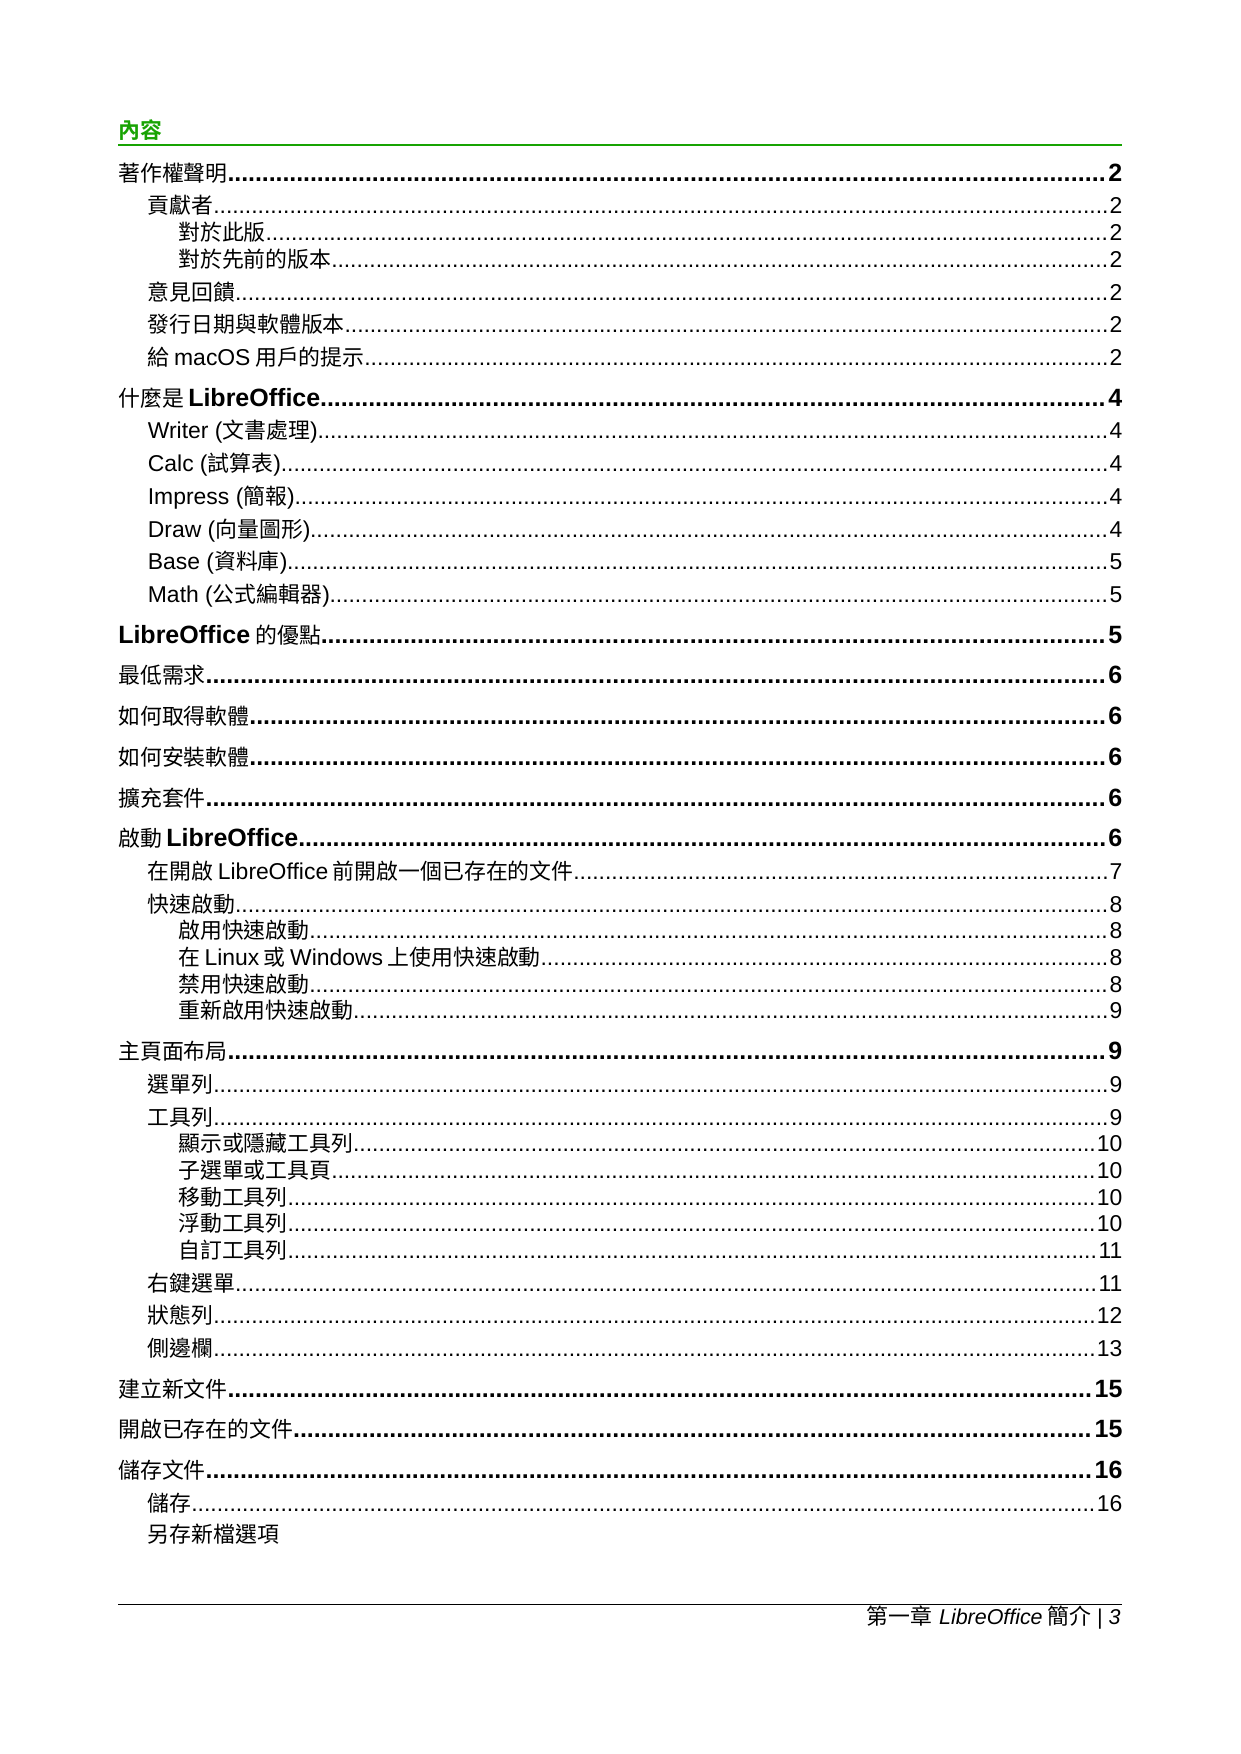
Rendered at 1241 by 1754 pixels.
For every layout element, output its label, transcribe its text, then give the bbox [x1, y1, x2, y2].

text 顯示或隱藏工具列 10 [178, 1130, 1122, 1157]
text Math (公式編輯器) 5 [148, 581, 1122, 608]
text 自訂工具列 11 [178, 1237, 1122, 1263]
text 給macOS用戶的提示 2 [148, 344, 1122, 371]
text 另存新檔選項 [148, 1523, 1122, 1548]
text 側邊欄 13 [148, 1335, 1122, 1362]
text 對於先前的版本 2 [178, 246, 1122, 272]
text 擴充套件 6 [118, 782, 1122, 811]
text 啟動LibreOffice 6 [118, 823, 1122, 852]
text 狀態列 12 [148, 1302, 1122, 1329]
text Base (資料庫) 5 [148, 548, 1122, 575]
text Writer (文書處理) 4 [148, 417, 1122, 444]
text 最低需求 6 [118, 660, 1122, 689]
text 意見回饋 2 [148, 278, 1122, 305]
text 重新啟用快速啟動 9 [178, 997, 1122, 1024]
text 建立新文件 15 [118, 1374, 1122, 1402]
text 禁用快速啟動 8 [178, 971, 1122, 997]
text 在開啟LibreOffice前開啟一個已存在的文件 7 [148, 858, 1122, 885]
text 工具列 9 [148, 1103, 1122, 1130]
text LibreOffice的優點 5 [118, 619, 1122, 648]
text 如何安裝軟體 6 [118, 742, 1122, 771]
text 發行日期與軟體版本 2 [148, 311, 1122, 338]
text 選單列 9 [148, 1071, 1122, 1097]
text 開啟已存在的文件 15 [118, 1414, 1122, 1443]
text 著作權聲明 2 [118, 158, 1122, 186]
text 什麼是LibreOffice 4 [118, 383, 1122, 411]
text 浮動工具列 10 [178, 1210, 1122, 1237]
text 移動工具列 10 [178, 1183, 1122, 1210]
text 啟用快速啟動 8 [178, 917, 1122, 944]
text 右鍵選單 11 [148, 1269, 1122, 1296]
text 在Linux或Windows上使用快速啟動 8 [178, 944, 1122, 971]
text 對於此版 2 [178, 219, 1122, 246]
text 快速啟動 8 [148, 891, 1122, 917]
text 貢獻者 2 [148, 192, 1122, 219]
text Calc (試算表) 4 [148, 450, 1122, 477]
text Draw (向量圖形) 4 [148, 516, 1122, 542]
subtitle 內容 [118, 118, 1122, 144]
text 如何取得軟體 6 [118, 701, 1122, 730]
text 儲存文件 16 [118, 1455, 1122, 1484]
text 儲存 16 [148, 1490, 1122, 1517]
text 主頁面布局 9 [118, 1036, 1122, 1065]
text Impress (簡報) 4 [148, 483, 1122, 509]
text 子選單或工具頁 10 [178, 1157, 1122, 1183]
